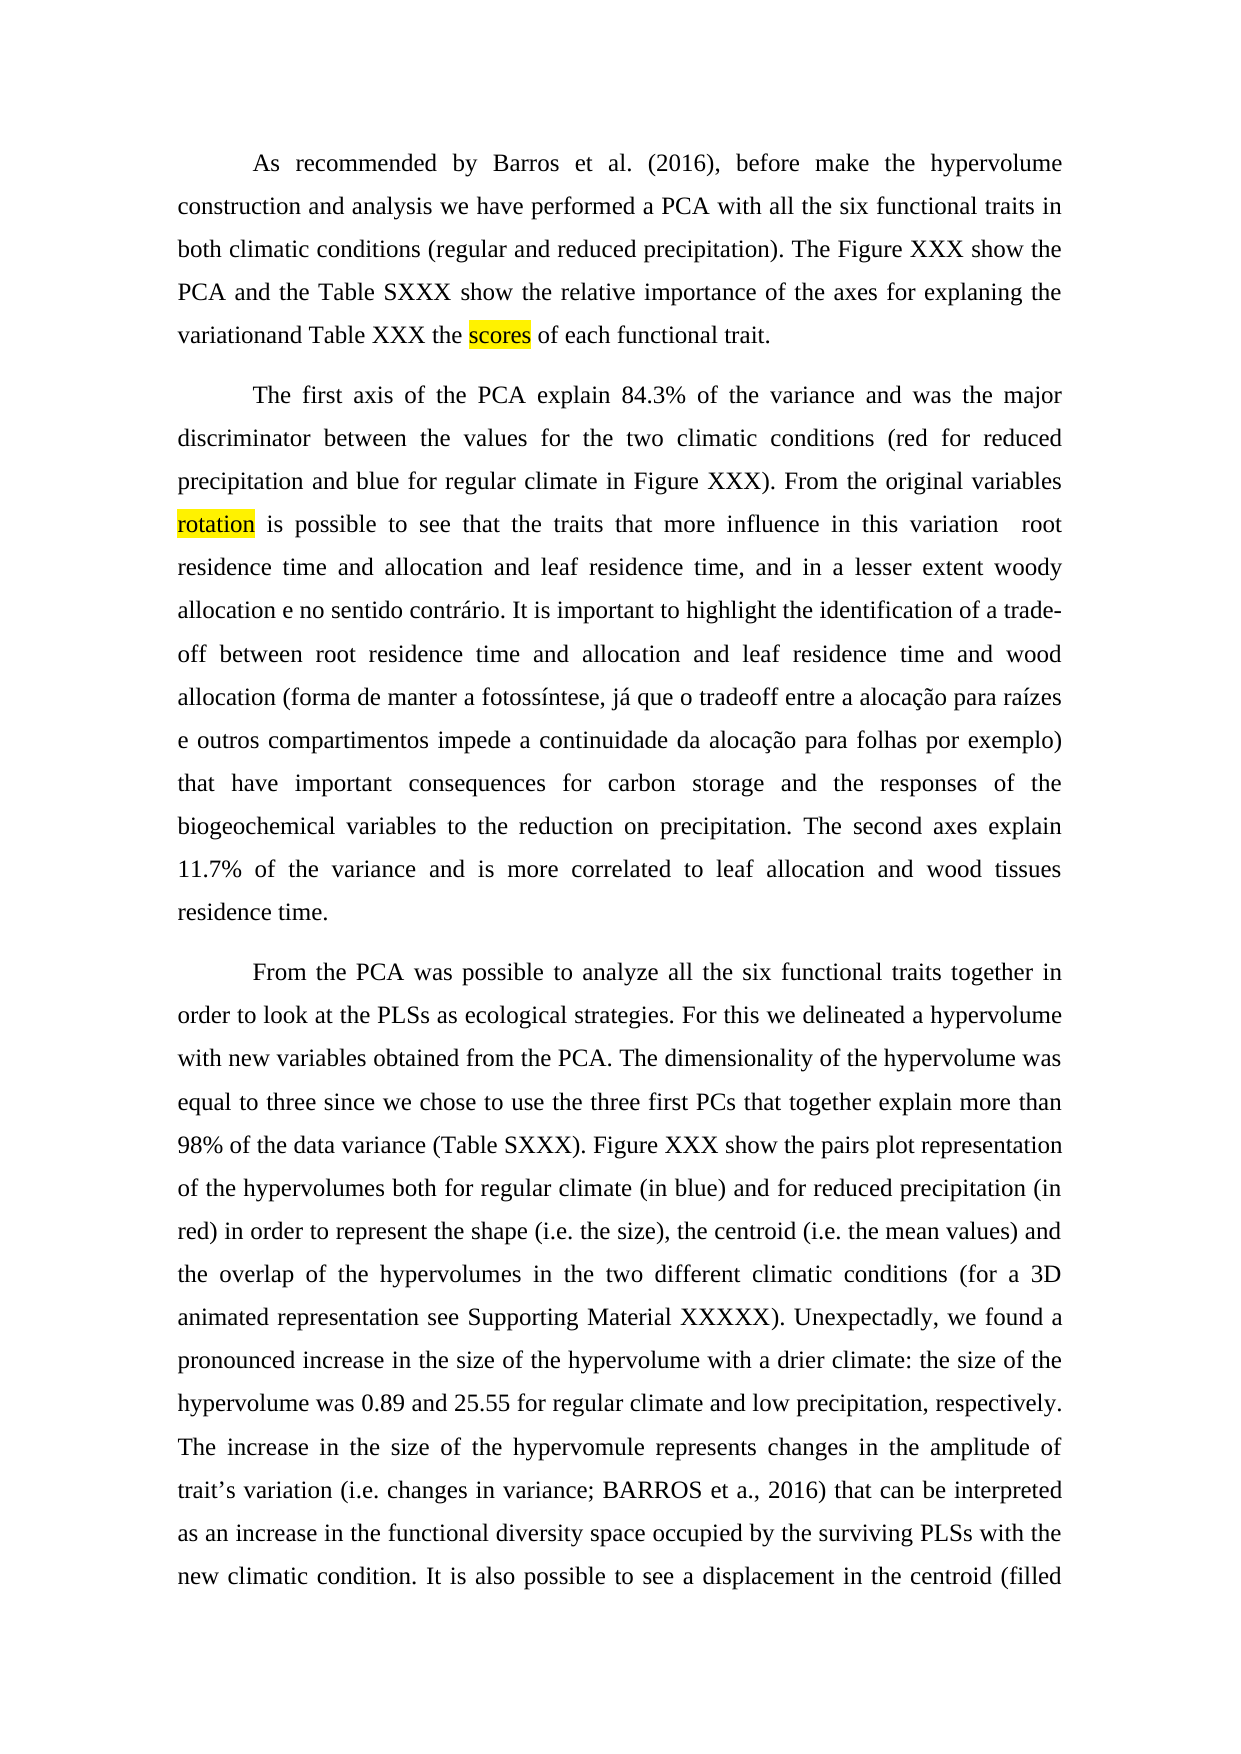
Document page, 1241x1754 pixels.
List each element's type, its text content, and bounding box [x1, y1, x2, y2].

text The first axis of the PCA explain 84.3% of the variance and was the major discriminator between the values for the two climatic conditions (red for reduced precipitation and blue for regular climate in Figure XXX). From the original variables rotation is possible to see that the traits that more influence in this variation root residence time and allocation and leaf residence time, and in a lesser extent woody allocation e no sentido contrário. It is important to highlight the identification of a trade-off between root residence time and allocation and leaf residence time and wood allocation (forma de manter a fotossíntese, já que o tradeoff entre a alocação para raízes e outros compartimentos impede a continuidade da alocação para folhas por exemplo) that have important consequences for carbon storage and the responses of the biogeochemical variables to the reduction on precipitation. The second axes explain 11.7% of the variance and is more correlated to leaf allocation and wood tissues residence time. [177, 380, 1063, 926]
text As recommended by Barros et al. (2016), before make the hypervolume construction and analysis we have performed a PCA with all the six functional traits in both climatic conditions (regular and reduced precipitation). The Figure XXX show the PCA and the Table SXXX show the relative importance of the axes for explaning the variationand Table XXX the scores of each functional trait. [177, 148, 1063, 349]
text From the PCA was possible to analyze all the six functional traits together in order to look at the PLSs as ecological strategies. For this we delineated a hypervolume with new variables obtained from the PCA. The dimensionality of the hypervolume was equal to three since we chose to use the three first PCs that together explain more than 98% of the data variance (Table SXXX). Figure XXX show the pairs plot representation of the hypervolumes both for regular climate (in blue) and for reduced precipitation (in red) in order to represent the shape (i.e. the size), the centroid (i.e. the mean values) and the overlap of the hypervolumes in the two different climatic conditions (for a 3D animated representation see Supporting Material XXXXX). Unexpectadly, we found a pronounced increase in the size of the hypervolume with a drier climate: the size of the hypervolume was 0.89 and 25.55 for regular climate and low precipitation, respectively. The increase in the size of the hypervomule represents changes in the amplitude of trait’s variation (i.e. changes in variance; BARROS et a., 2016) that can be interpreted as an increase in the functional diversity space occupied by the surviving PLSs with the new climatic condition. It is also possible to see a displacement in the centroid (filled [177, 957, 1063, 1590]
